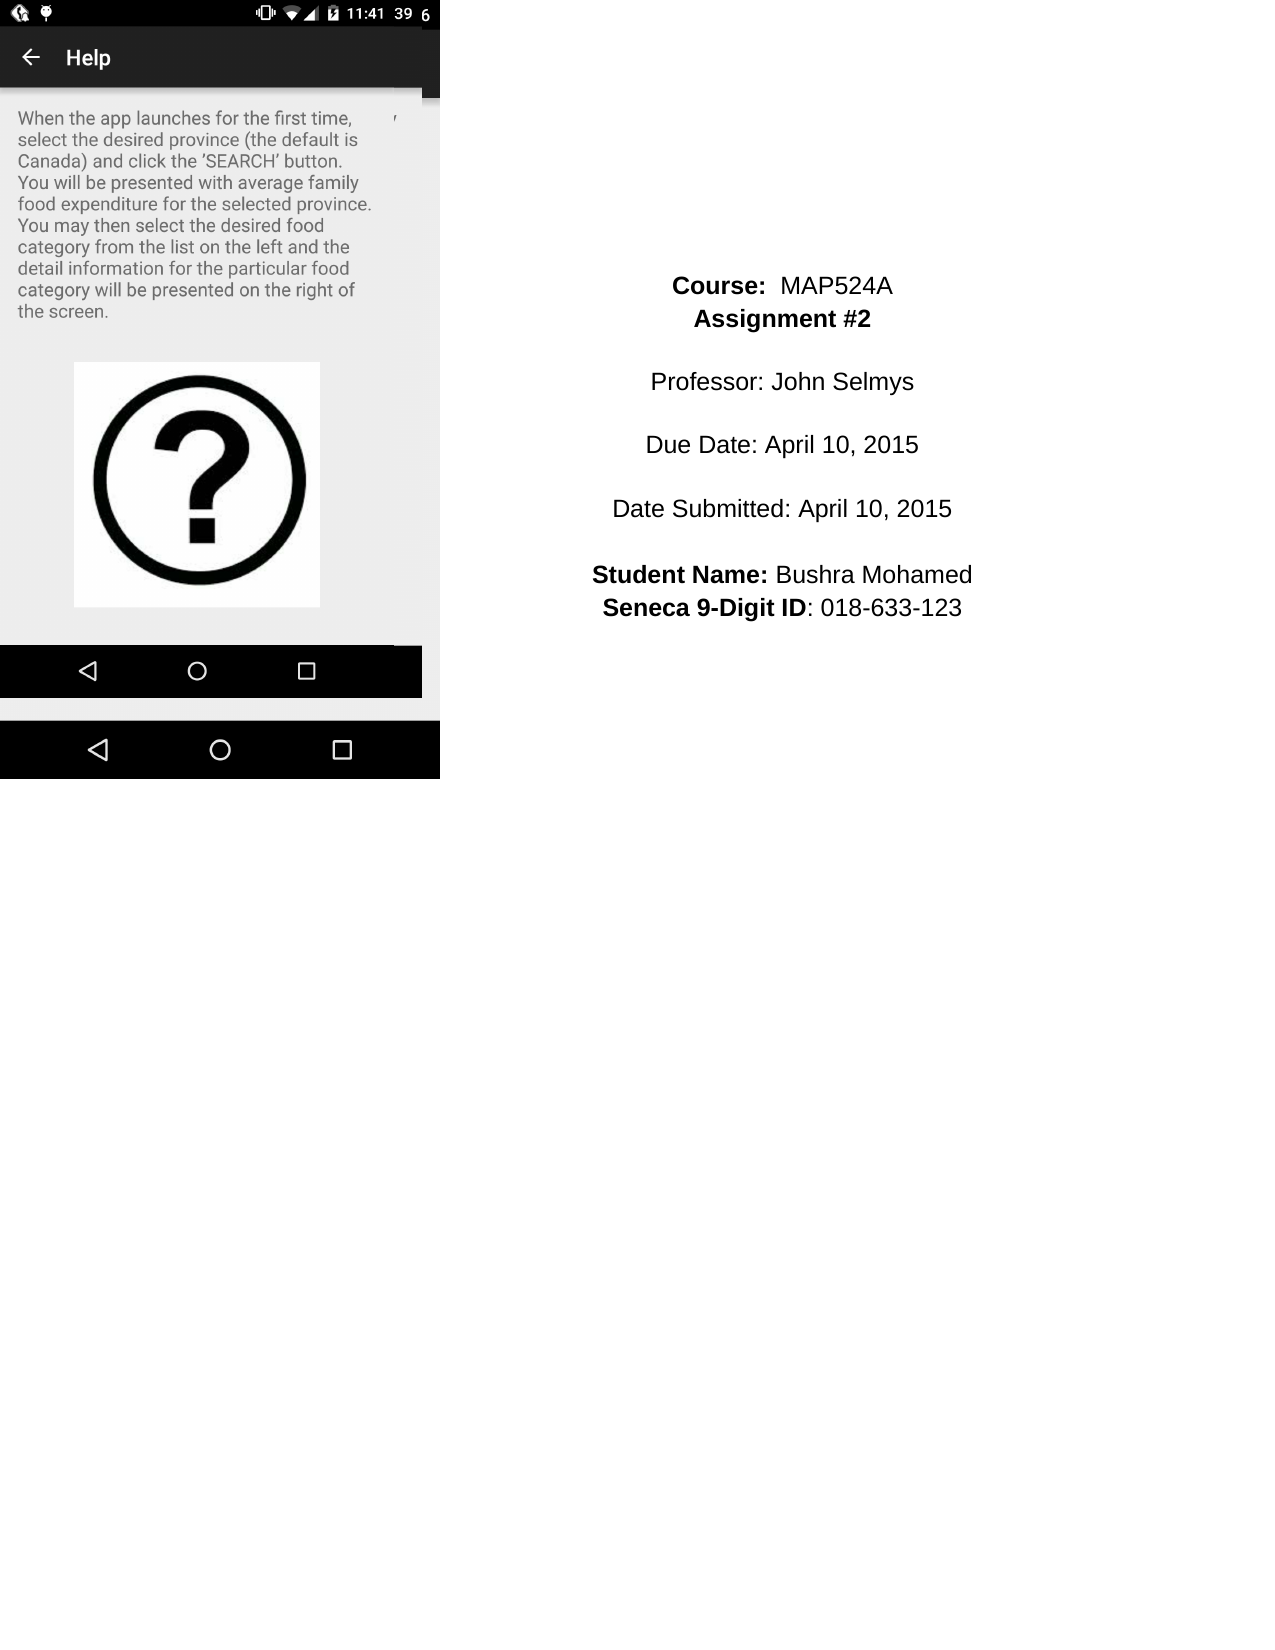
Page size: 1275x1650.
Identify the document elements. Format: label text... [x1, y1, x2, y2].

text Professor: John Selmys [440, 367, 1125, 396]
picture [0, 0, 440, 779]
text Date Submitted: April 10, 2015 [440, 493, 1125, 522]
text Student Name: Bushra Mohamed [440, 559, 1125, 588]
text Due Date: April 10, 2015 [440, 430, 1125, 459]
text Seneca 9-Digit ID: 018-633-123 [440, 593, 1125, 621]
text Assignment #2 [440, 304, 1125, 333]
text Course: MAP524A [440, 271, 1125, 299]
